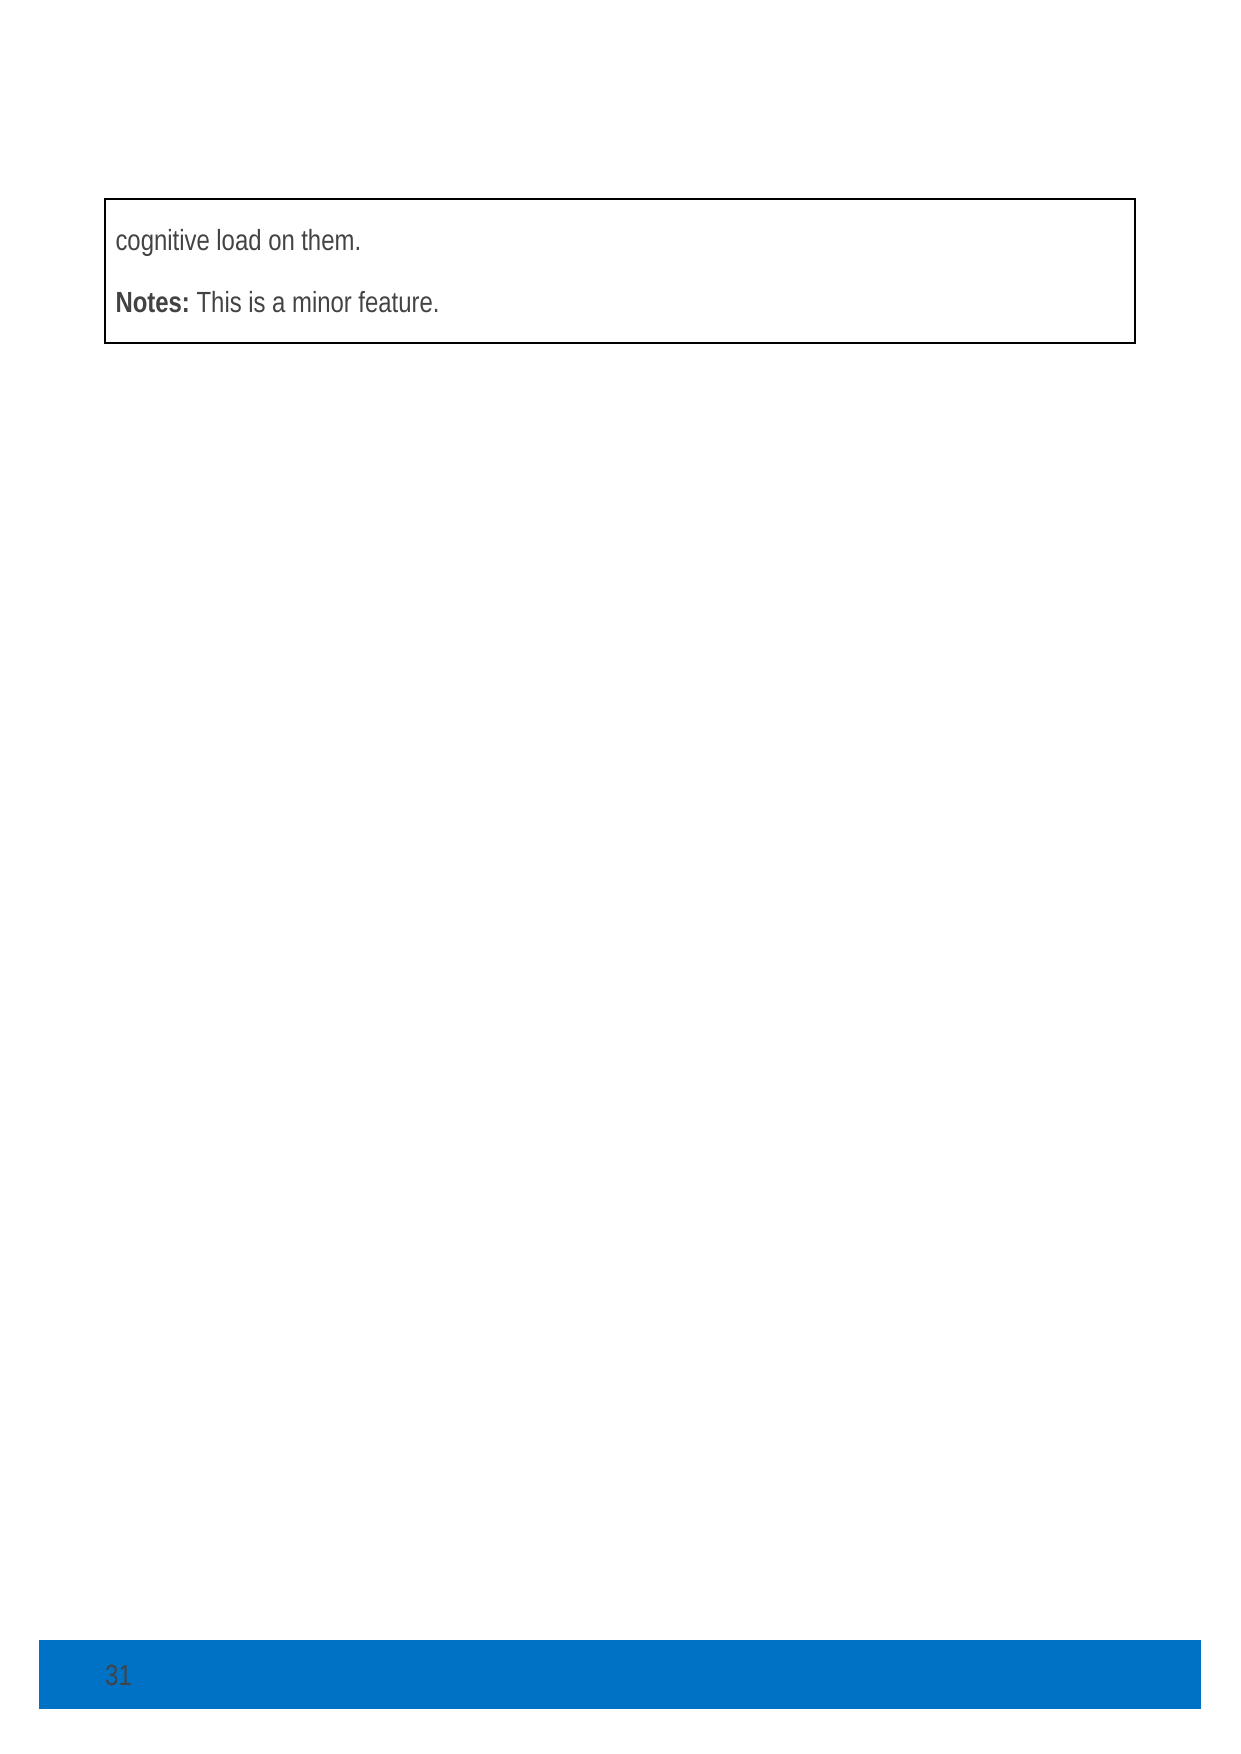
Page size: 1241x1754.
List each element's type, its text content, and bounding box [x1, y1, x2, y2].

table_header cognitive load on them. Notes: This is a minor feature. [106, 200, 1134, 342]
